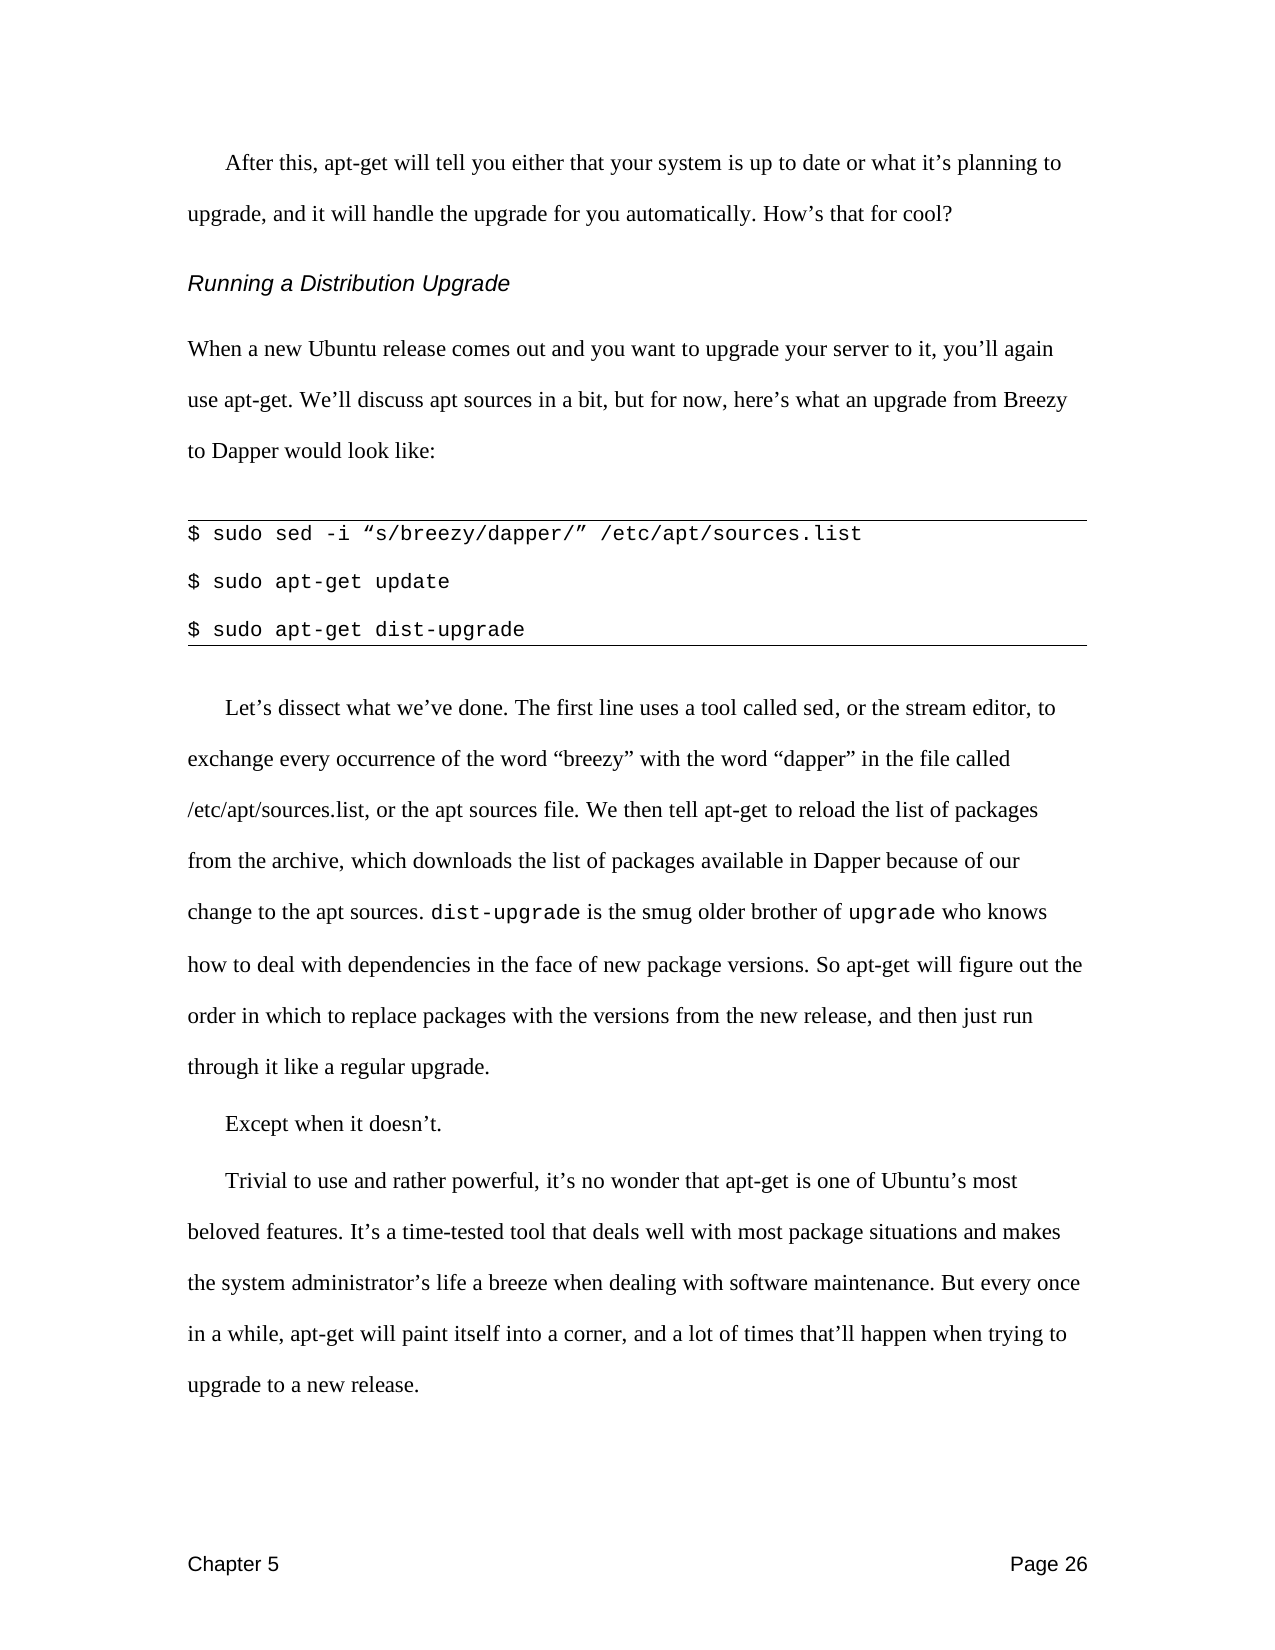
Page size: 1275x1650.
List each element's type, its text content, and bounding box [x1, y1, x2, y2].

text Running a Distribution Upgrade [187, 271, 1087, 297]
text $ sudo apt-get update [187, 571, 1087, 595]
text $ sudo sed -i “s/breezy/dapper/” /etc/apt/sources.list [187, 521, 1087, 547]
text When a new Ubuntu release comes out and you want to upgrade your server to it, you’ll again use apt-get. We’ll discuss apt sources in a bit, but for now, here’s what an upgrade from Breezy to Dapper would look like: [187, 335, 1087, 463]
text Let’s dissect what we’ve done. The first line uses a tool called sed, or the stream editor, to exchange every occurrence of the word “breezy” with the word “dapper” in the file called /etc/apt/sources.list, or the apt sources file. We then tell apt-get to reload the list of packages from the archive, which downloads the list of packages available in Dapper because of our change to the apt sources. dist-upgrade is the smug older brother of upgrade who knows how to deal with dependencies in the face of new package versions. So apt-get will figure out the order in which to replace packages with the versions from the new release, and then just run through it like a regular upgrade. [187, 695, 1087, 1079]
text Trivial to use and rather powerful, it’s no wonder that apt-get is one of Ubuntu’s most beloved features. It’s a time-tested tool that deals well with most package situations and makes the system administrator’s life a breeze when dealing with software maintenance. But every once in a while, apt-get will paint itself into a corner, and a lot of times that’ll happen when trying to upgrade to a new release. [187, 1168, 1087, 1398]
text After this, apt-get will tell you either that your system is up to date or what it’s planning to upgrade, and it will handle the upgrade for you automatically. How’s that for cool? [187, 150, 1087, 227]
text $ sudo apt-get dist-upgrade [187, 619, 1087, 646]
text Except when it doesn’t. [187, 1111, 1087, 1136]
